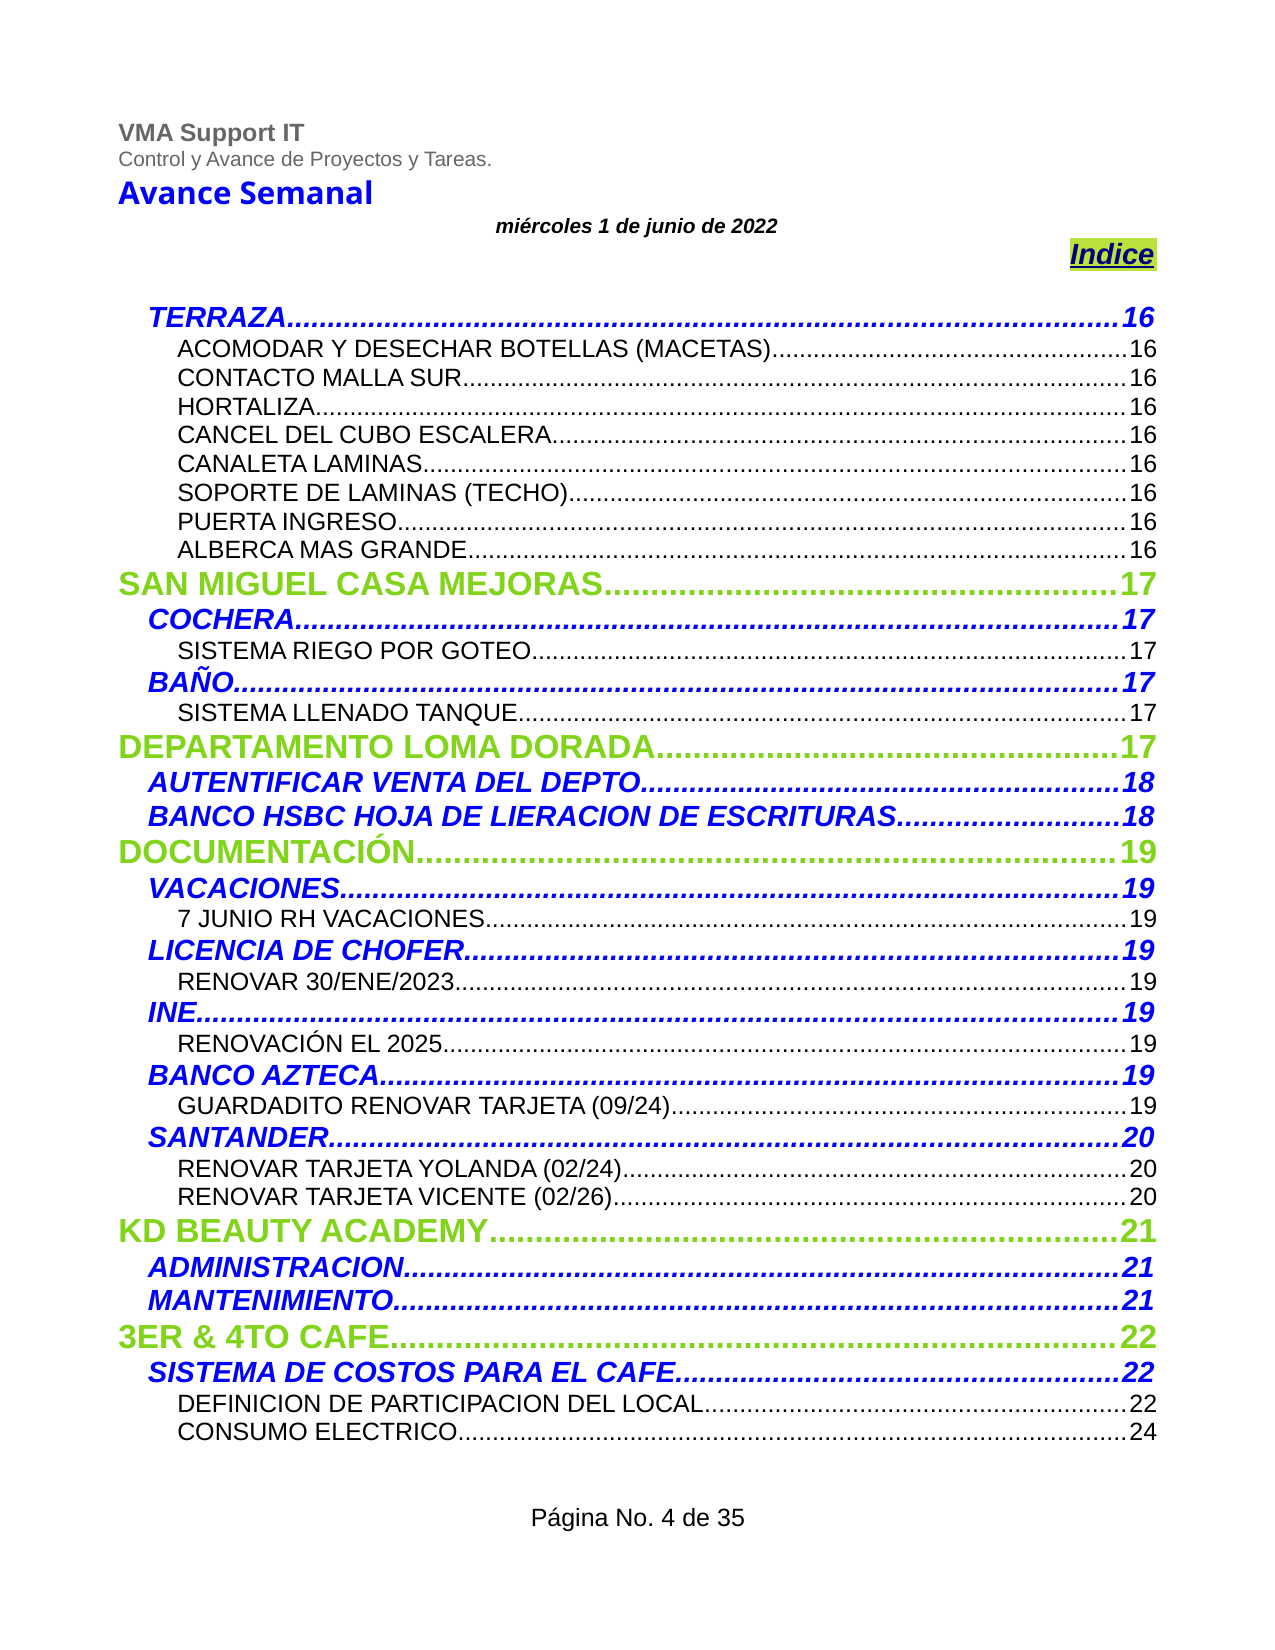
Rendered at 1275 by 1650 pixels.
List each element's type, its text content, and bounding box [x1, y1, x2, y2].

text INE 19 [148, 996, 1157, 1029]
text DEPARTAMENTO LOMA DORADA 17 [118, 727, 1157, 765]
text LICENCIA DE CHOFER 19 [148, 933, 1157, 967]
text SISTEMA RIEGO POR GOTEO 17 [177, 636, 1157, 665]
text CONSUMO ELECTRICO 24 [177, 1417, 1157, 1446]
text CANCEL DEL CUBO ESCALERA 16 [177, 420, 1157, 449]
text 3ER & 4TO CAFE 22 [118, 1317, 1157, 1355]
text CONTACTO MALLA SUR 16 [177, 363, 1157, 391]
text RENOVAR TARJETA VICENTE (02/26) 20 [177, 1182, 1157, 1211]
text SISTEMA DE COSTOS PARA EL CAFE 22 [148, 1355, 1157, 1389]
text TERRAZA 16 [148, 300, 1157, 334]
text DOCUMENTACIÓN 19 [118, 832, 1157, 871]
text GUARDADITO RENOVAR TARJETA (09/24) 19 [177, 1091, 1157, 1120]
text SANTANDER 20 [148, 1120, 1157, 1154]
text RENOVAR TARJETA YOLANDA (02/24) 20 [177, 1154, 1157, 1182]
text ADMINISTRACION 21 [148, 1249, 1157, 1283]
text VACACIONES 19 [148, 871, 1157, 904]
text DEFINICION DE PARTICIPACION DEL LOCAL 22 [177, 1389, 1157, 1417]
text BANCO AZTECA 19 [148, 1058, 1157, 1091]
text MANTENIMIENTO 21 [148, 1283, 1157, 1317]
text AUTENTIFICAR VENTA DEL DEPTO 18 [148, 765, 1157, 799]
text HORTALIZA 16 [177, 391, 1157, 420]
text COCHERA 17 [148, 602, 1157, 636]
text SOPORTE DE LAMINAS (TECHO) 16 [177, 478, 1157, 506]
text SISTEMA LLENADO TANQUE 17 [177, 698, 1157, 727]
text BANCO HSBC HOJA DE LIERACION DE ESCRITURAS 18 [148, 799, 1157, 832]
text RENOVACIÓN EL 2025 19 [177, 1029, 1157, 1058]
text SAN MIGUEL CASA MEJORAS 17 [118, 564, 1157, 602]
text BAÑO 17 [148, 665, 1157, 698]
text CANALETA LAMINAS 16 [177, 449, 1157, 478]
text ACOMODAR Y DESECHAR BOTELLAS (MACETAS) 16 [177, 334, 1157, 363]
text PUERTA INGRESO 16 [177, 506, 1157, 535]
text RENOVAR 30/ENE/2023 19 [177, 967, 1157, 996]
text ALBERCA MAS GRANDE 16 [177, 535, 1157, 564]
text KD BEAUTY ACADEMY 21 [118, 1211, 1157, 1249]
text 7 JUNIO RH VACACIONES 19 [177, 904, 1157, 933]
